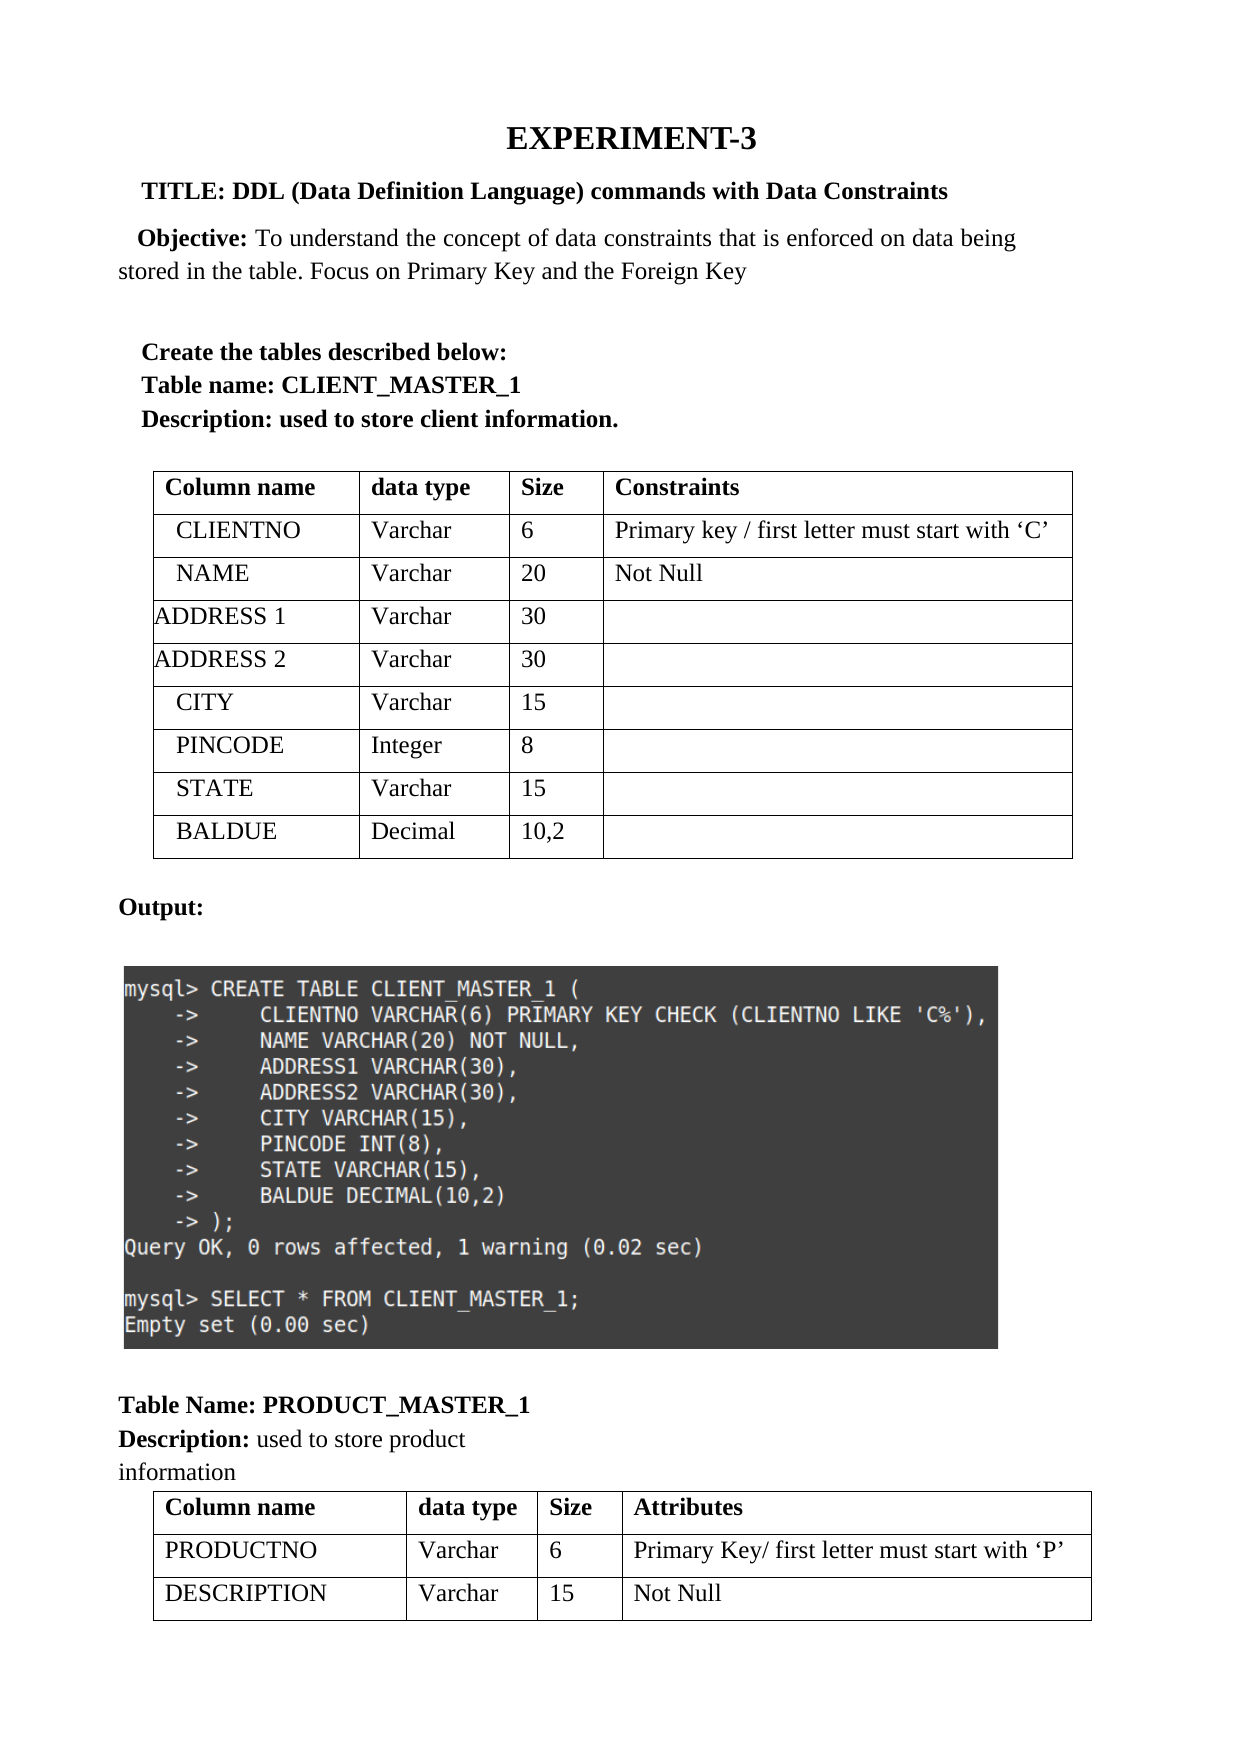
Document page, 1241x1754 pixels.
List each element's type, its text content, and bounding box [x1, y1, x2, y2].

table_cell Primary Key/ first letter must start with ‘P’ [623, 1535, 1091, 1577]
table_cell 20 [510, 558, 603, 600]
table_cell PINCODE [154, 730, 359, 772]
table_cell 15 [510, 773, 603, 815]
table_cell [604, 773, 1072, 815]
table_cell DESCRIPTION [154, 1578, 406, 1620]
table_cell Varchar [360, 515, 509, 557]
table_cell Varchar [360, 644, 509, 686]
table_cell 8 [510, 730, 603, 772]
table_cell [604, 816, 1072, 858]
table_cell 30 [510, 644, 603, 686]
text Objective: To understand the concept of data constraints that is enforced on data being stored in the table. Focus on Primary Key and the Foreign Key [118, 223, 1057, 285]
table_cell Integer [360, 730, 509, 772]
list Table Name: PRODUCT_MASTER_1 Description: used to store product information [118, 1391, 573, 1485]
table_header data type [407, 1492, 537, 1534]
table_cell ADDRESS 2 [154, 644, 359, 686]
table_cell CLIENTNO [154, 515, 359, 557]
table_cell Not Null [604, 558, 1072, 600]
table_cell 10,2 [510, 816, 603, 858]
table_cell Varchar [360, 601, 509, 643]
table_header Column name [154, 1492, 406, 1534]
table_cell CITY [154, 687, 359, 729]
table_cell 6 [510, 515, 603, 557]
table_cell [604, 687, 1072, 729]
table_cell [604, 601, 1072, 643]
table_cell [604, 644, 1072, 686]
table_cell Varchar [360, 773, 509, 815]
table_cell 30 [510, 601, 603, 643]
table_cell Primary key / first letter must start with ‘C’ [604, 515, 1072, 557]
table_cell 6 [538, 1535, 622, 1577]
table_cell [604, 730, 1072, 772]
table_cell Varchar [407, 1535, 537, 1577]
picture [123, 966, 999, 1349]
table_cell Varchar [407, 1578, 537, 1620]
text EXPERIMENT-3 [141, 118, 1122, 156]
table_cell ADDRESS 1 [154, 601, 359, 643]
table_header Size [538, 1492, 622, 1534]
table_cell Varchar [360, 558, 509, 600]
table_cell Decimal [360, 816, 509, 858]
table_cell STATE [154, 773, 359, 815]
text TITLE: DDL (Data Definition Language) commands with Data Constraints [141, 176, 1122, 205]
table_header Size [510, 472, 603, 514]
table_cell NAME [154, 558, 359, 600]
table_header Column name [154, 472, 359, 514]
table_cell 15 [538, 1578, 622, 1620]
subtitle Table name: CLIENT_MASTER_1 [141, 371, 1122, 399]
table_header Constraints [604, 472, 1072, 514]
subtitle Create the tables described below: [141, 337, 1122, 366]
table_header data type [360, 472, 509, 514]
table_cell PRODUCTNO [154, 1535, 406, 1577]
subtitle Description: used to store client information. [141, 404, 1122, 433]
table_cell Varchar [360, 687, 509, 729]
text Output: [118, 892, 1122, 921]
table_cell Not Null [623, 1578, 1091, 1620]
table_cell BALDUE [154, 816, 359, 858]
table_header Attributes [623, 1492, 1091, 1534]
table_cell 15 [510, 687, 603, 729]
